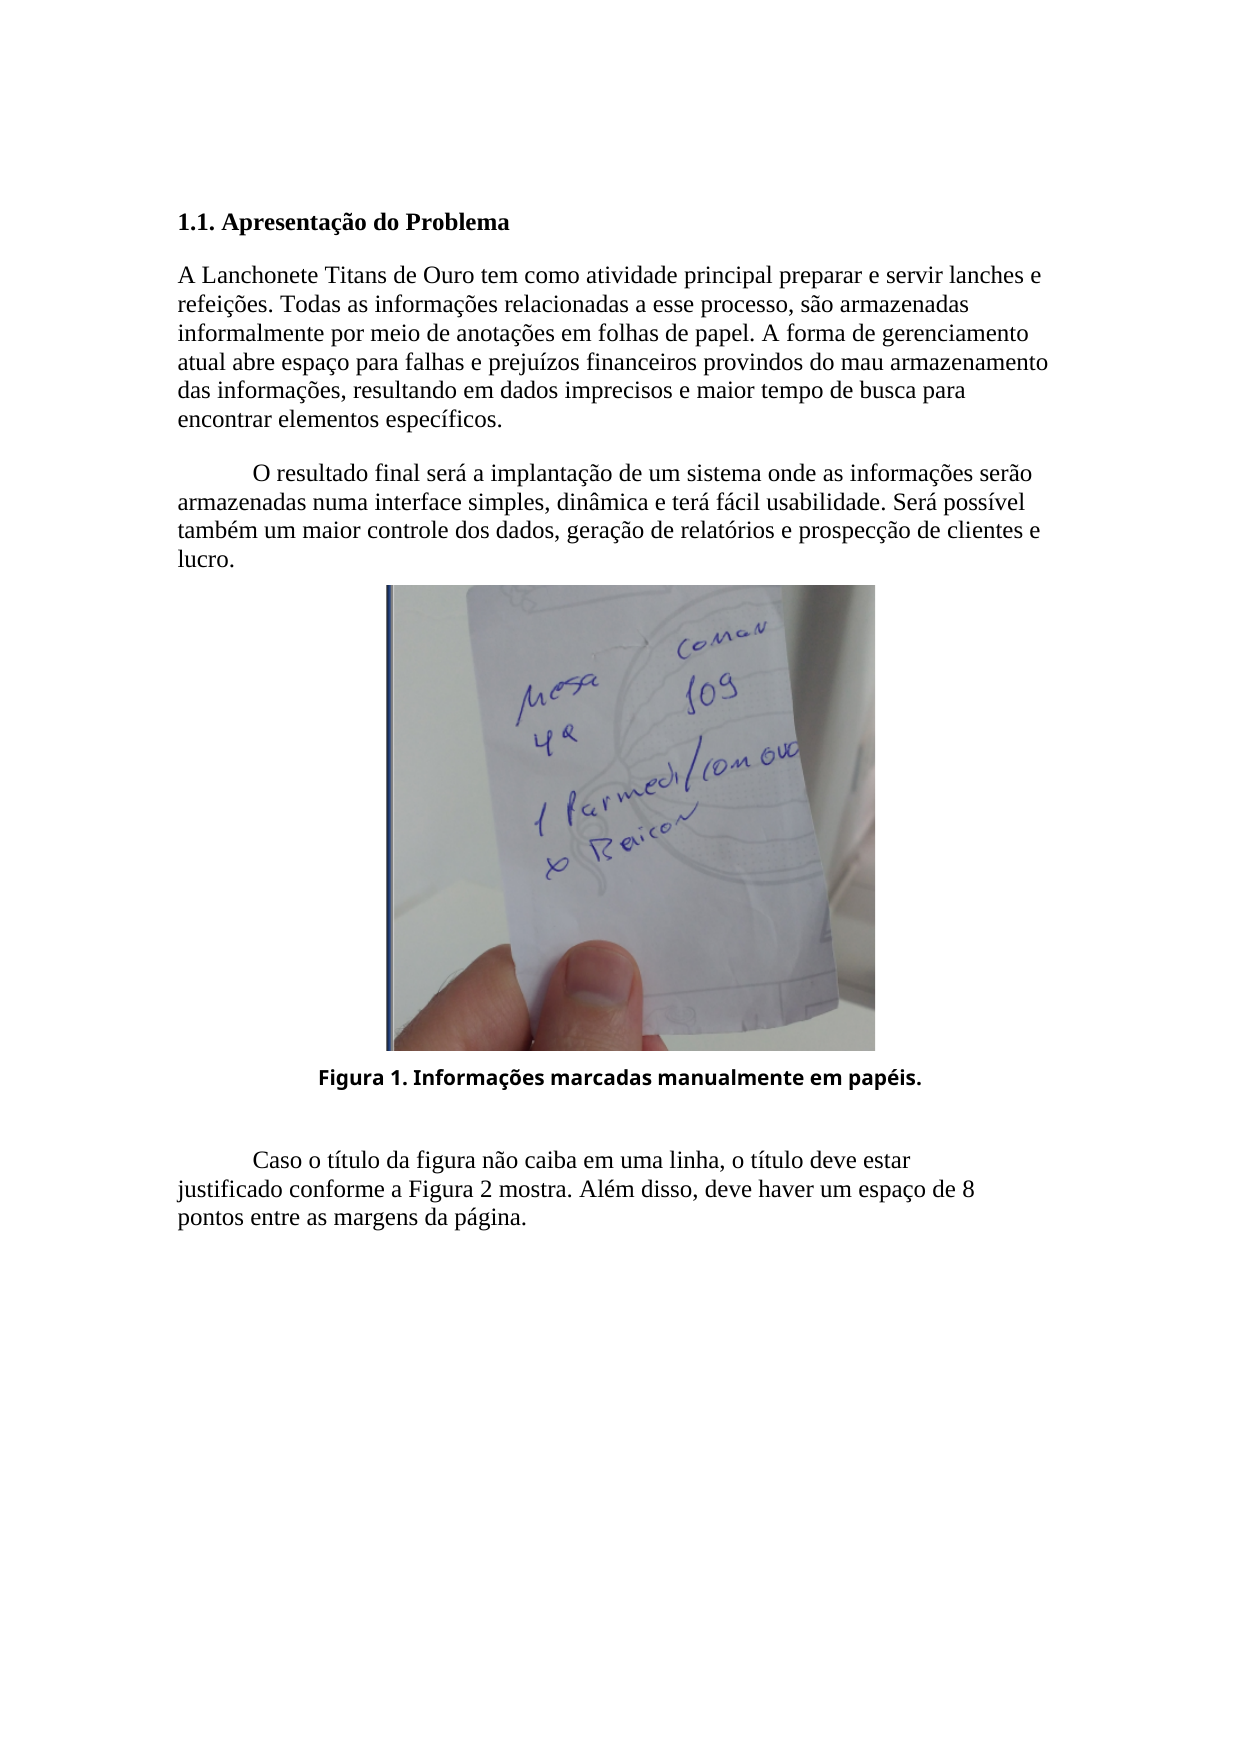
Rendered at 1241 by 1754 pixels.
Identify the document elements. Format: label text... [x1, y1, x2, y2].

text O resultado final será a implantação de um sistema onde as informações serão armazenadas numa interface simples, dinâmica e terá fácil usabilidade. Será possível também um maior controle dos dados, geração de relatórios e prospecção de clientes e lucro. [177, 458, 1063, 573]
text 1.1. Apresentação do Problema [177, 207, 1063, 236]
text Figura 1. Informações marcadas manualmente em papéis. [224, 1063, 1016, 1091]
text A Lanchonete Titans de Ouro tem como atividade principal preparar e servir lanches e refeições. Todas as informações relacionadas a esse processo, são armazenadas informalmente por meio de anotações em folhas de papel. A forma de gerenciamento atual abre espaço para falhas e prejuízos financeiros provindos do mau armazenamento das informações, resultando em dados imprecisos e maior tempo de busca para encontrar elementos específicos. [177, 261, 1063, 433]
picture [365, 585, 876, 1051]
text Caso o título da figura não caiba em uma linha, o título deve estar justificado conforme a Figura 2 mostra. Além disso, deve haver um espaço de 8 pontos entre as margens da página. [177, 1145, 1016, 1231]
